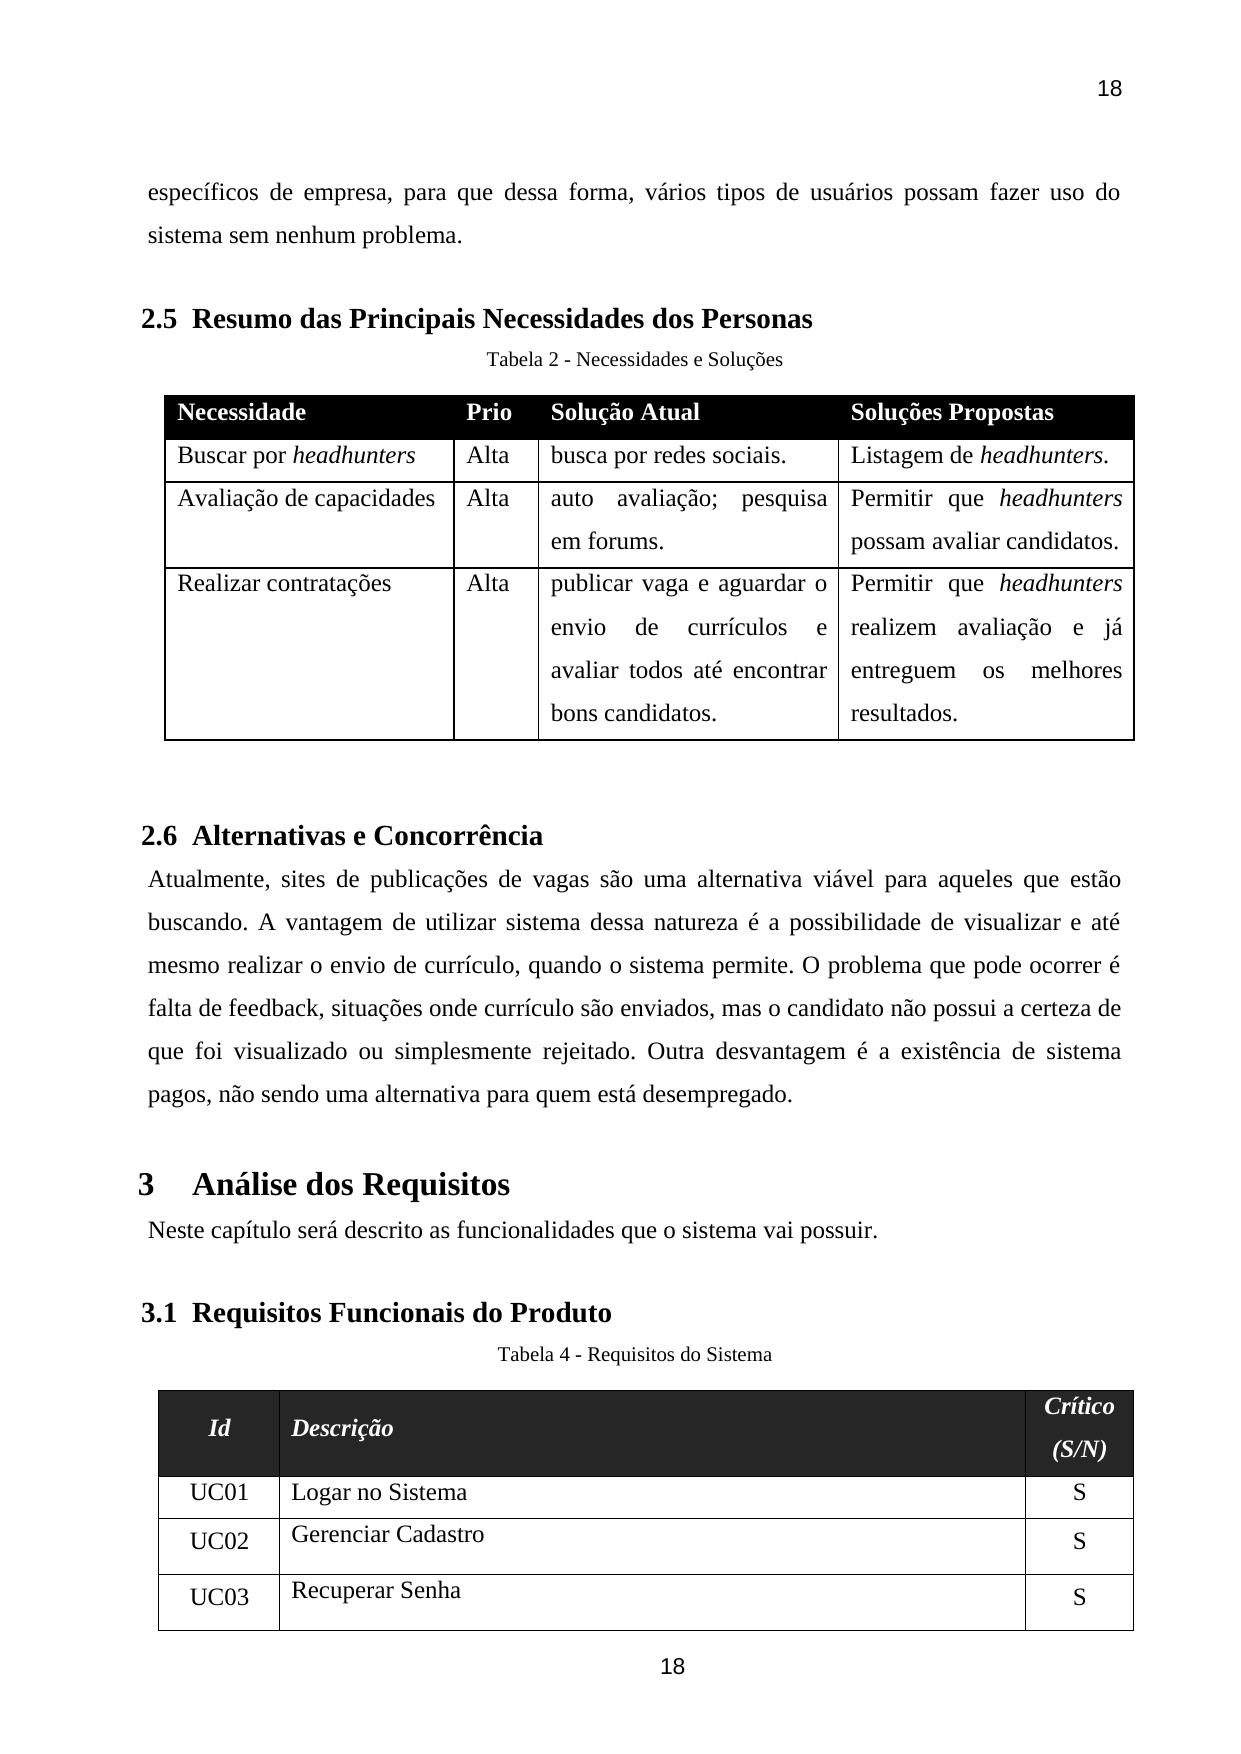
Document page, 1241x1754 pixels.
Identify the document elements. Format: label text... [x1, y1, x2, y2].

subtitle Análise dos Requisitos [154, 1164, 1122, 1202]
table_cell Recuperar Senha [280, 1575, 1025, 1630]
table_header Crítico (S/N) [1026, 1391, 1133, 1476]
table_cell Logar no Sistema [280, 1477, 1025, 1518]
table_header Prio [455, 397, 538, 438]
text Tabela 4 - Requisitos do Sistema [148, 1342, 1122, 1366]
table_cell Gerenciar Cadastro [280, 1519, 1025, 1574]
table_header Solução Atual [539, 397, 838, 438]
text Atualmente, sites de publicações de vagas são uma alternativa viável para aqueles que estão buscando. A vantagem de utilizar sistema dessa natureza é a possibilidade de visualizar e até mesmo realizar o envio de currículo, quando o sistema permite. O problema que pode ocorrer é falta de feedback, situações onde currículo são enviados, mas o candidato não possui a certeza de que foi visualizado ou simplesmente rejeitado. Outra desvantagem é a existência de sistema pagos, não sendo uma alternativa para quem está desempregado. [148, 864, 1122, 1108]
table_cell Buscar por headhunters [166, 440, 453, 481]
table_cell UC02 [159, 1519, 279, 1574]
text Neste capítulo será descrito as funcionalidades que o sistema vai possuir. [148, 1215, 1122, 1244]
table_cell Realizar contratações [166, 569, 453, 739]
table_header Descrição [280, 1391, 1025, 1476]
table_cell busca por redes sociais. [539, 440, 838, 481]
subtitle Resumo das Principais Necessidades dos Personas [177, 301, 1122, 334]
table_cell Permitir que headhunters realizem avaliação e já entreguem os melhores resultados. [839, 569, 1133, 739]
subtitle Alternativas e Concorrência [177, 818, 1122, 851]
table_cell publicar vaga e aguardar o envio de currículos e avaliar todos até encontrar bons candidatos. [539, 569, 838, 739]
table_cell Alta [455, 569, 538, 739]
table_cell Alta [455, 483, 538, 567]
table_cell UC01 [159, 1477, 279, 1518]
table_header Necessidade [166, 397, 453, 438]
table_cell Listagem de headhunters. [839, 440, 1133, 481]
table_cell S [1026, 1519, 1133, 1574]
table_cell UC03 [159, 1575, 279, 1630]
table_cell Avaliação de capacidades [166, 483, 453, 567]
text específicos de empresa, para que dessa forma, vários tipos de usuários possam fazer uso do sistema sem nenhum problema. [148, 177, 1122, 249]
table_cell S [1026, 1575, 1133, 1630]
table_header Soluções Propostas [839, 397, 1133, 438]
table_cell Permitir que headhunters possam avaliar candidatos. [839, 483, 1133, 567]
subtitle Requisitos Funcionais do Produto [177, 1296, 1122, 1329]
text Tabela 2 - Necessidades e Soluções [148, 347, 1122, 371]
table_cell Alta [455, 440, 538, 481]
table_cell auto avaliação; pesquisa em forums. [539, 483, 838, 567]
table_header Id [159, 1391, 279, 1476]
table_cell S [1026, 1477, 1133, 1518]
